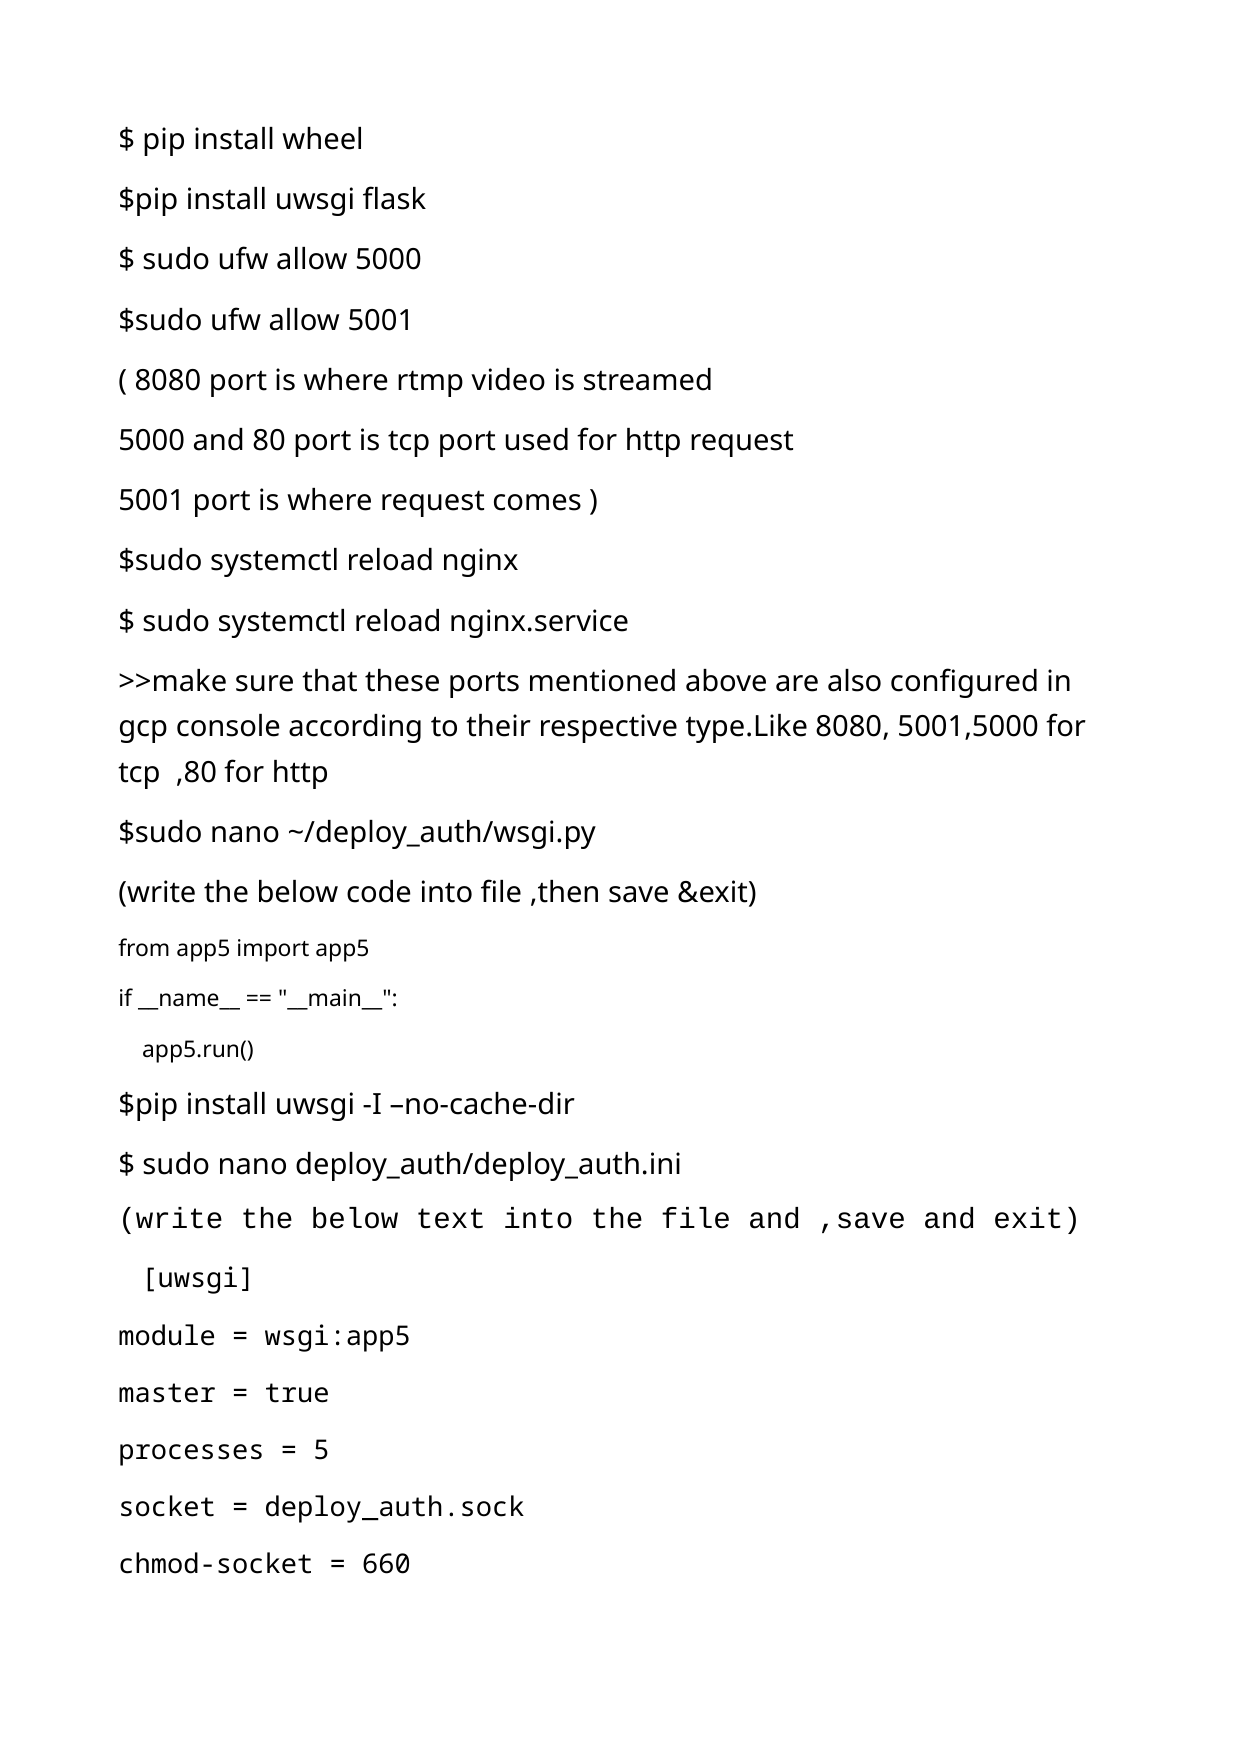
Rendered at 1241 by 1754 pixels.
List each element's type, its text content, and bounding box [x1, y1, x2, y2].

text module = wsgi:app5 [118, 1317, 1122, 1353]
text app5.run() [118, 1033, 1122, 1064]
text from app5 import app5 [118, 932, 1122, 963]
text $sudo systemctl reload nginx [118, 539, 1122, 579]
text $pip install uwsgi -I –no-cache-dir [118, 1083, 1122, 1123]
text (write the below text into the file and ,save and exit) [118, 1204, 1122, 1237]
text ( 8080 port is where rtmp video is streamed [118, 359, 1122, 399]
text $sudo ufw allow 5001 [118, 299, 1122, 338]
text 5000 and 80 port is tcp port used for http request [118, 419, 1122, 459]
text $ pip install wheel [118, 118, 1122, 158]
text $ sudo systemctl reload nginx.service [118, 600, 1122, 639]
text $pip install uwsgi flask [118, 178, 1122, 218]
text [uwsgi] [118, 1256, 1122, 1296]
text processes = 5 [118, 1431, 1122, 1467]
text chmod-socket = 660 [118, 1544, 1122, 1581]
text if __name__ == "__main__": [118, 982, 1122, 1014]
text master = true [118, 1373, 1122, 1410]
text $ sudo ufw allow 5000 [118, 238, 1122, 278]
text (write the below code into file ,then save &exit) [118, 872, 1122, 911]
text $sudo nano ~/deploy_auth/wsgi.py [118, 811, 1122, 851]
text >>make sure that these ports mentioned above are also configured in gcp console according to their respective type.Like 8080, 5001,5000 for tcp ,80 for http [118, 660, 1122, 791]
text 5001 port is where request comes ) [118, 479, 1122, 519]
text $ sudo nano deploy_auth/deploy_auth.ini [118, 1144, 1122, 1183]
text socket = deploy_auth.sock [118, 1487, 1122, 1524]
